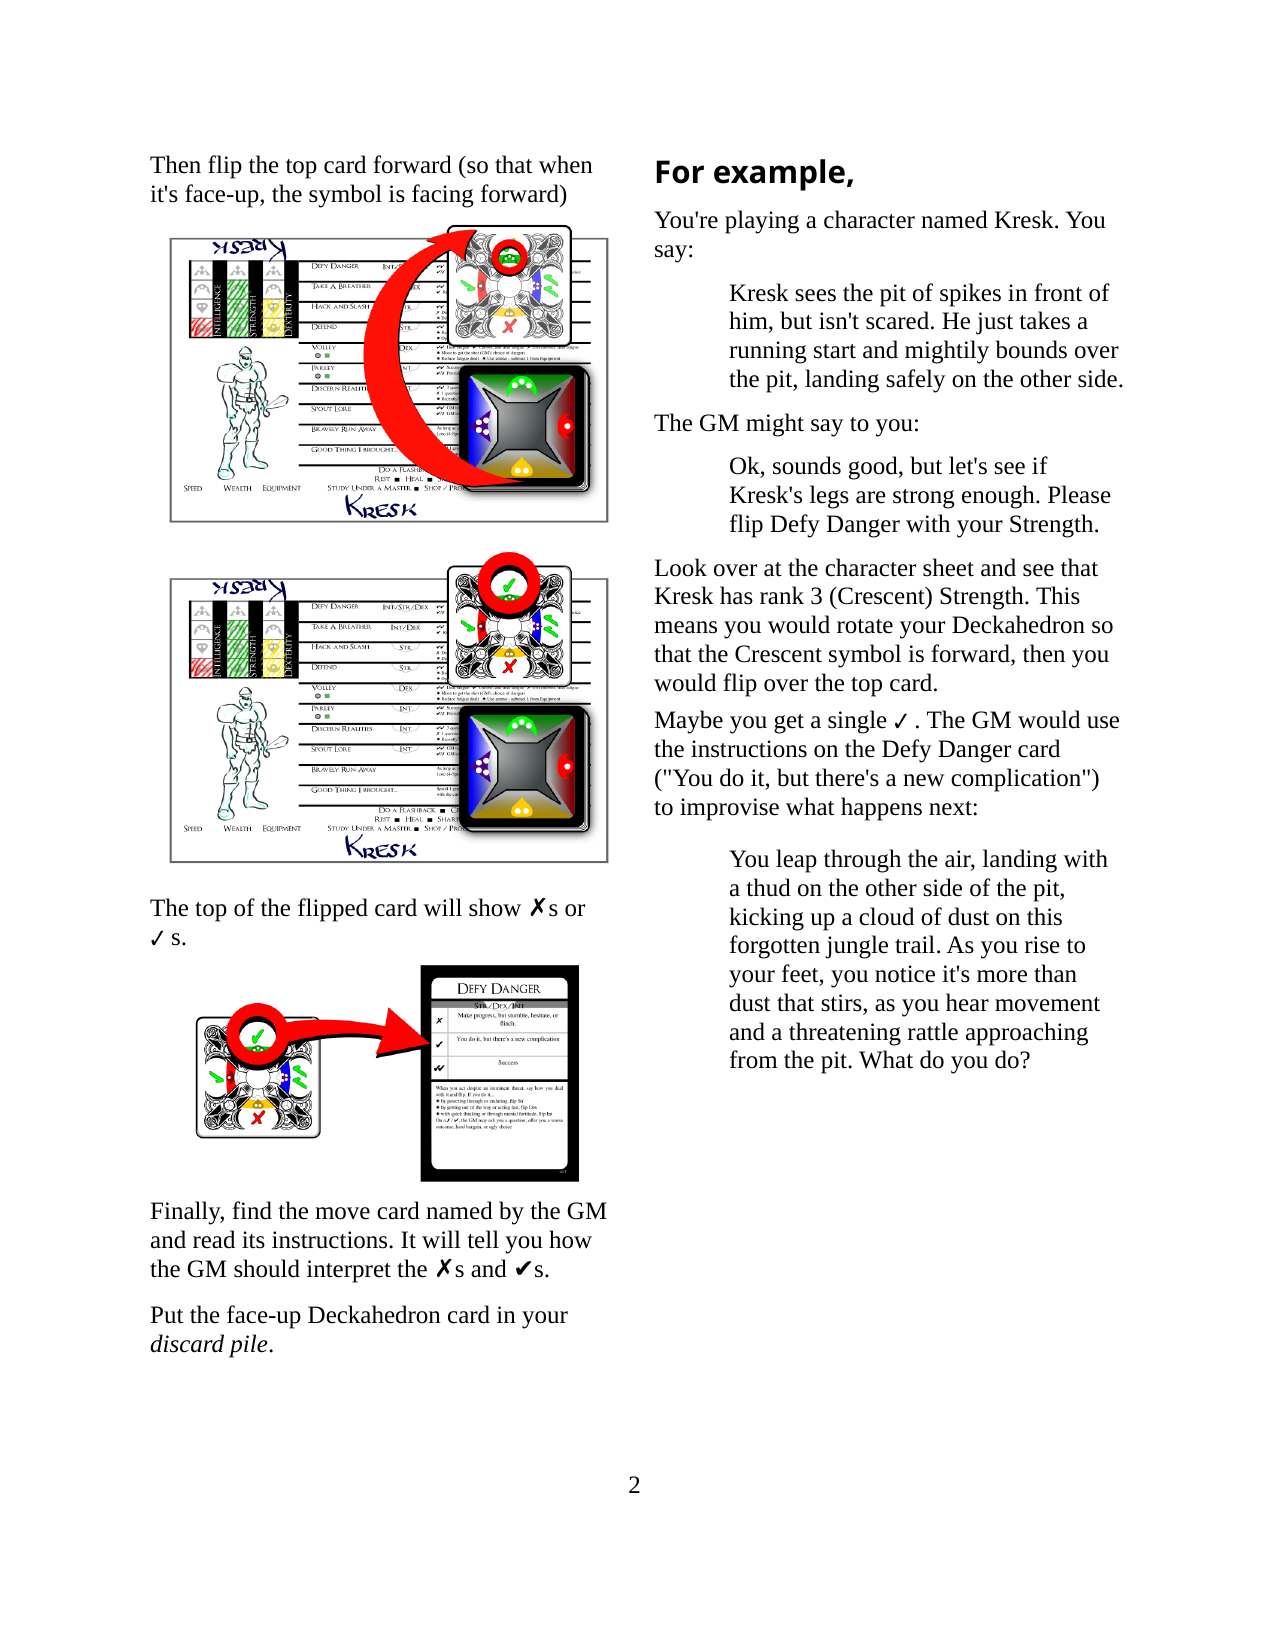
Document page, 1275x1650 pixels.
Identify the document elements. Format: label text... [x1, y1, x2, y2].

subtitle For example, [654, 150, 1125, 193]
text Maybe you get a single ✔. The GM would use the instructions on the Defy Danger card ("You do it, but there's a new complication") to improvise what happens next: [654, 705, 1125, 820]
text You leap through the air, landing with a thud on the other side of the pit, kicking up a cloud of dust on this forgotten jungle trail. As you rise to your feet, you notice it's more than dust that stirs, as you hear movement and a threatening rattle approaching from the pit. What do you do? [729, 844, 1125, 1074]
text The GM might say to you: [654, 408, 1125, 436]
text The top of the flipped card will show ✗s or ✔s. [150, 893, 621, 950]
text Put the face-up Deckahedron card in your discard pile. [150, 1300, 621, 1358]
text Kresk sees the pit of spikes in front of him, but isn't scared. He just takes a running start and mightily bounds over the pit, landing safely on the other side. [729, 278, 1125, 393]
text Look over at the character sheet and see that Kresk has rank 3 (Crescent) Strength. This means you would rotate your Deckahedron so that the Crescent symbol is forward, then you would flip over the top card. [654, 553, 1125, 696]
picture [150, 207, 629, 884]
picture [150, 959, 629, 1188]
text Finally, find the move card named by the GM and read its instructions. It will tell you how the GM should interpret the ✗s and ✔s. [150, 1196, 621, 1282]
text You're playing a character named Kresk. You say: [654, 205, 1125, 263]
text Ok, sounds good, but let's see if Kresk's legs are strong enough. Please flip Defy Danger with your Strength. [729, 451, 1125, 538]
text Then flip the top card forward (so that when it's face-up, the symbol is facing forward) [150, 150, 621, 207]
